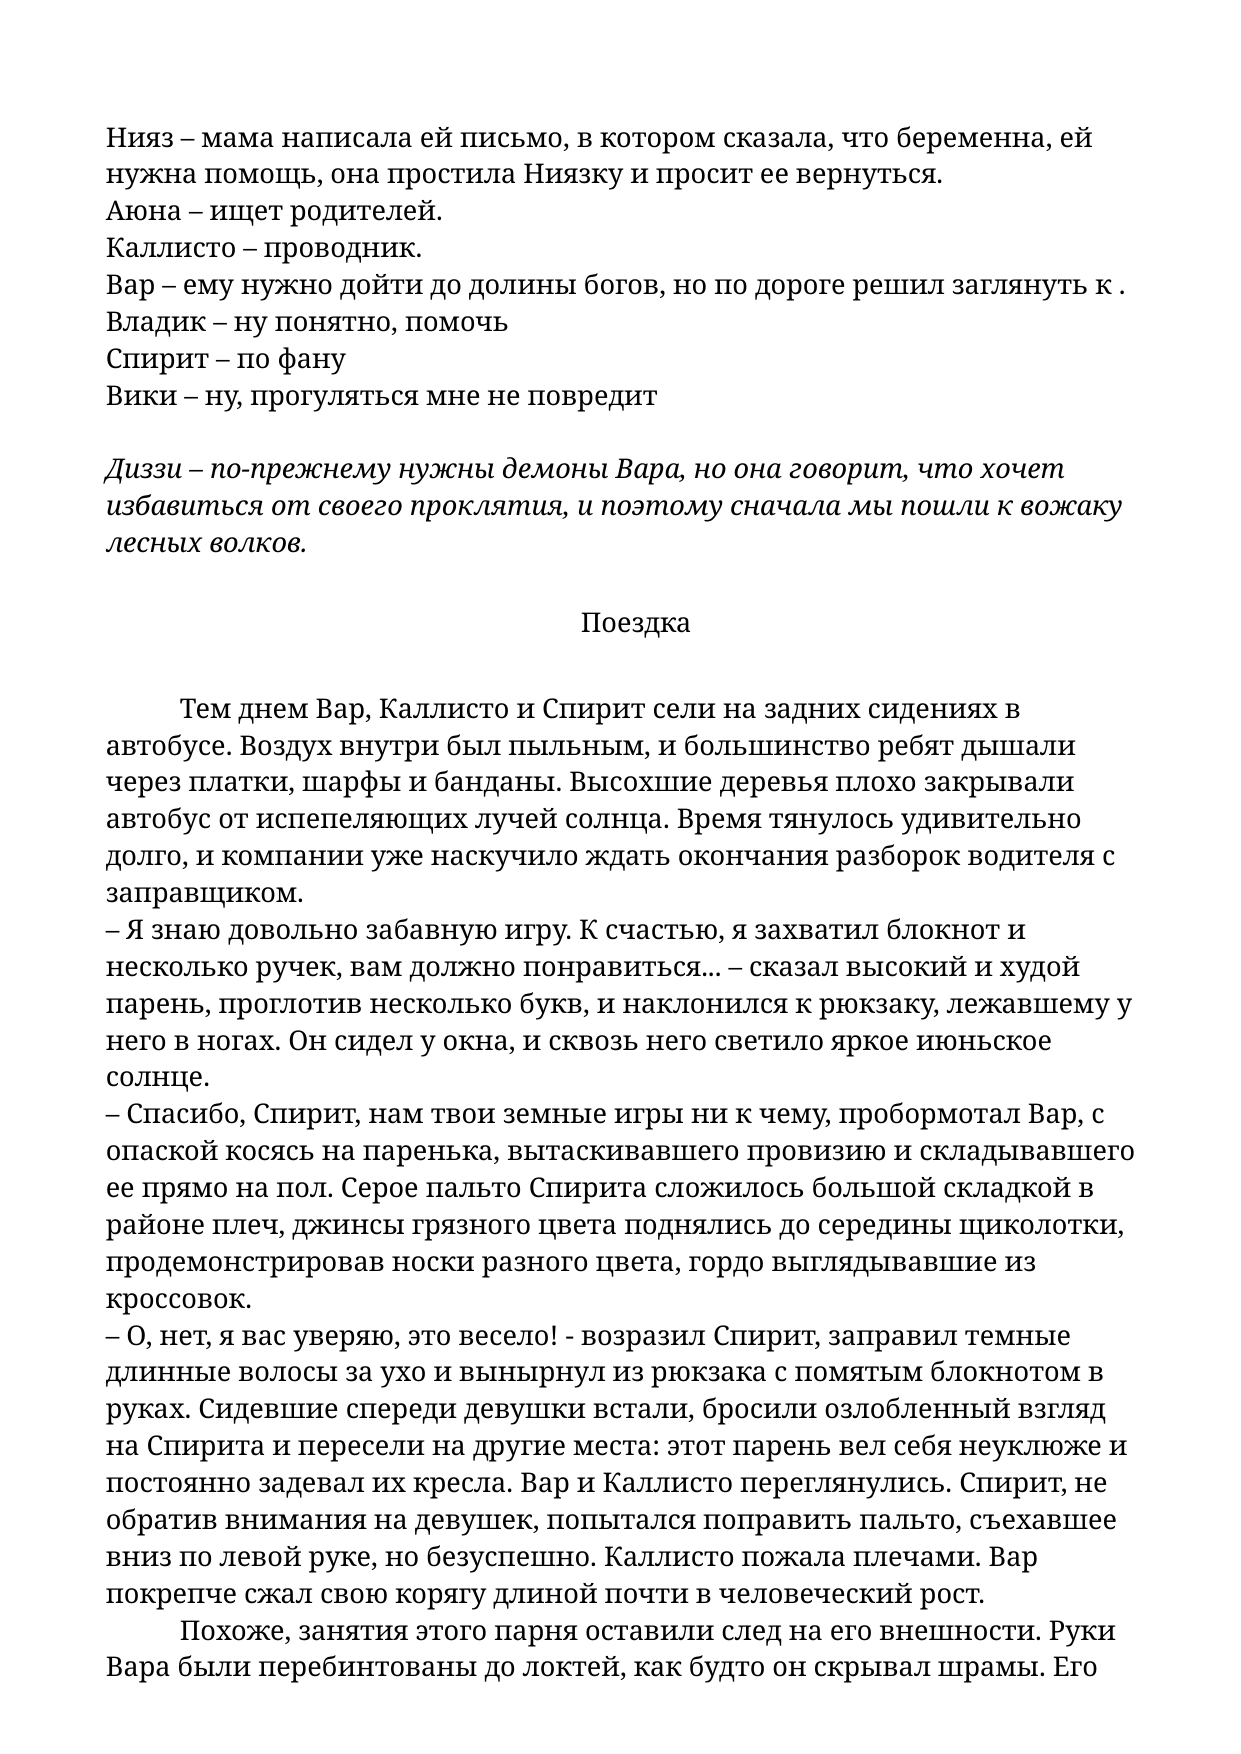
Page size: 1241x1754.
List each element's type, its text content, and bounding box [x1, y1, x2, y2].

text Владик – ну понятно, помочь [106, 302, 1137, 339]
text Аюна – ищет родителей. [106, 192, 1137, 229]
text Каллисто – проводник. [106, 229, 1137, 266]
text Нияз – мама написала ей письмо, в котором сказала, что беременна, ей нужна помощь, она простила Ниязку и просит ее вернуться. [106, 118, 1137, 192]
text Поездка [106, 603, 1137, 640]
text Тем днем Вар, Каллисто и Спирит сели на задних сидениях в автобусе. Воздух внутри был пыльным, и большинство ребят дышали через платки, шарфы и банданы. Высохшие деревья плохо закрывали автобус от испепеляющих лучей солнца. Время тянулось удивительно долго, и компании уже наскучило ждать окончания разборок водителя с заправщиком. – Я знаю довольно забавную игру. К счастью, я захватил блокнот и несколько ручек, вам должно понравиться... – сказал высокий и худой парень, проглотив несколько букв, и наклонился к рюкзаку, лежавшему у него в ногах. Он сидел у окна, и сквозь него светило яркое июньское солнце. – Спасибо, Спирит, нам твои земные игры ни к чему, пробормотал Вар, с опаской косясь на паренька, вытаскивавшего провизию и складывавшего ее прямо на пол. Серое пальто Спирита сложилось большой складкой в районе плеч, джинсы грязного цвета поднялись до середины щиколотки, продемонстрировав носки разного цвета, гордо выглядывавшие из кроссовок. – О, нет, я вас уверяю, это весело! - возразил Спирит, заправил темные длинные волосы за ухо и вынырнул из рюкзака с помятым блокнотом в руках. Сидевшие спереди девушки встали, бросили озлобленный взгляд на Спирита и пересели на другие места: этот парень вел себя неуклюже и постоянно задевал их кресла. Вар и Каллисто переглянулись. Спирит, не обратив внимания на девушек, попытался поправить пальто, съехавшее вниз по левой руке, но безуспешно. Каллисто пожала плечами. Вар покрепче сжал свою корягу длиной почти в человеческий рост. Похоже, занятия этого парня оставили след на его внешности. Руки Вара были перебинтованы до локтей, как будто он скрывал шрамы. Его [106, 689, 1137, 1685]
text Спирит – по фану [106, 339, 1137, 376]
text Вар – ему нужно дойти до долины богов, но по дороге решил заглянуть к . [106, 266, 1137, 302]
list Диззи – по-прежнему нужны демоны Вара, но она говорит, что хочет избавиться от своего проклятия, и поэтому сначала мы пошли к вожаку лесных волков. [106, 450, 1137, 561]
text Вики – ну, прогуляться мне не повредит [106, 376, 1137, 413]
